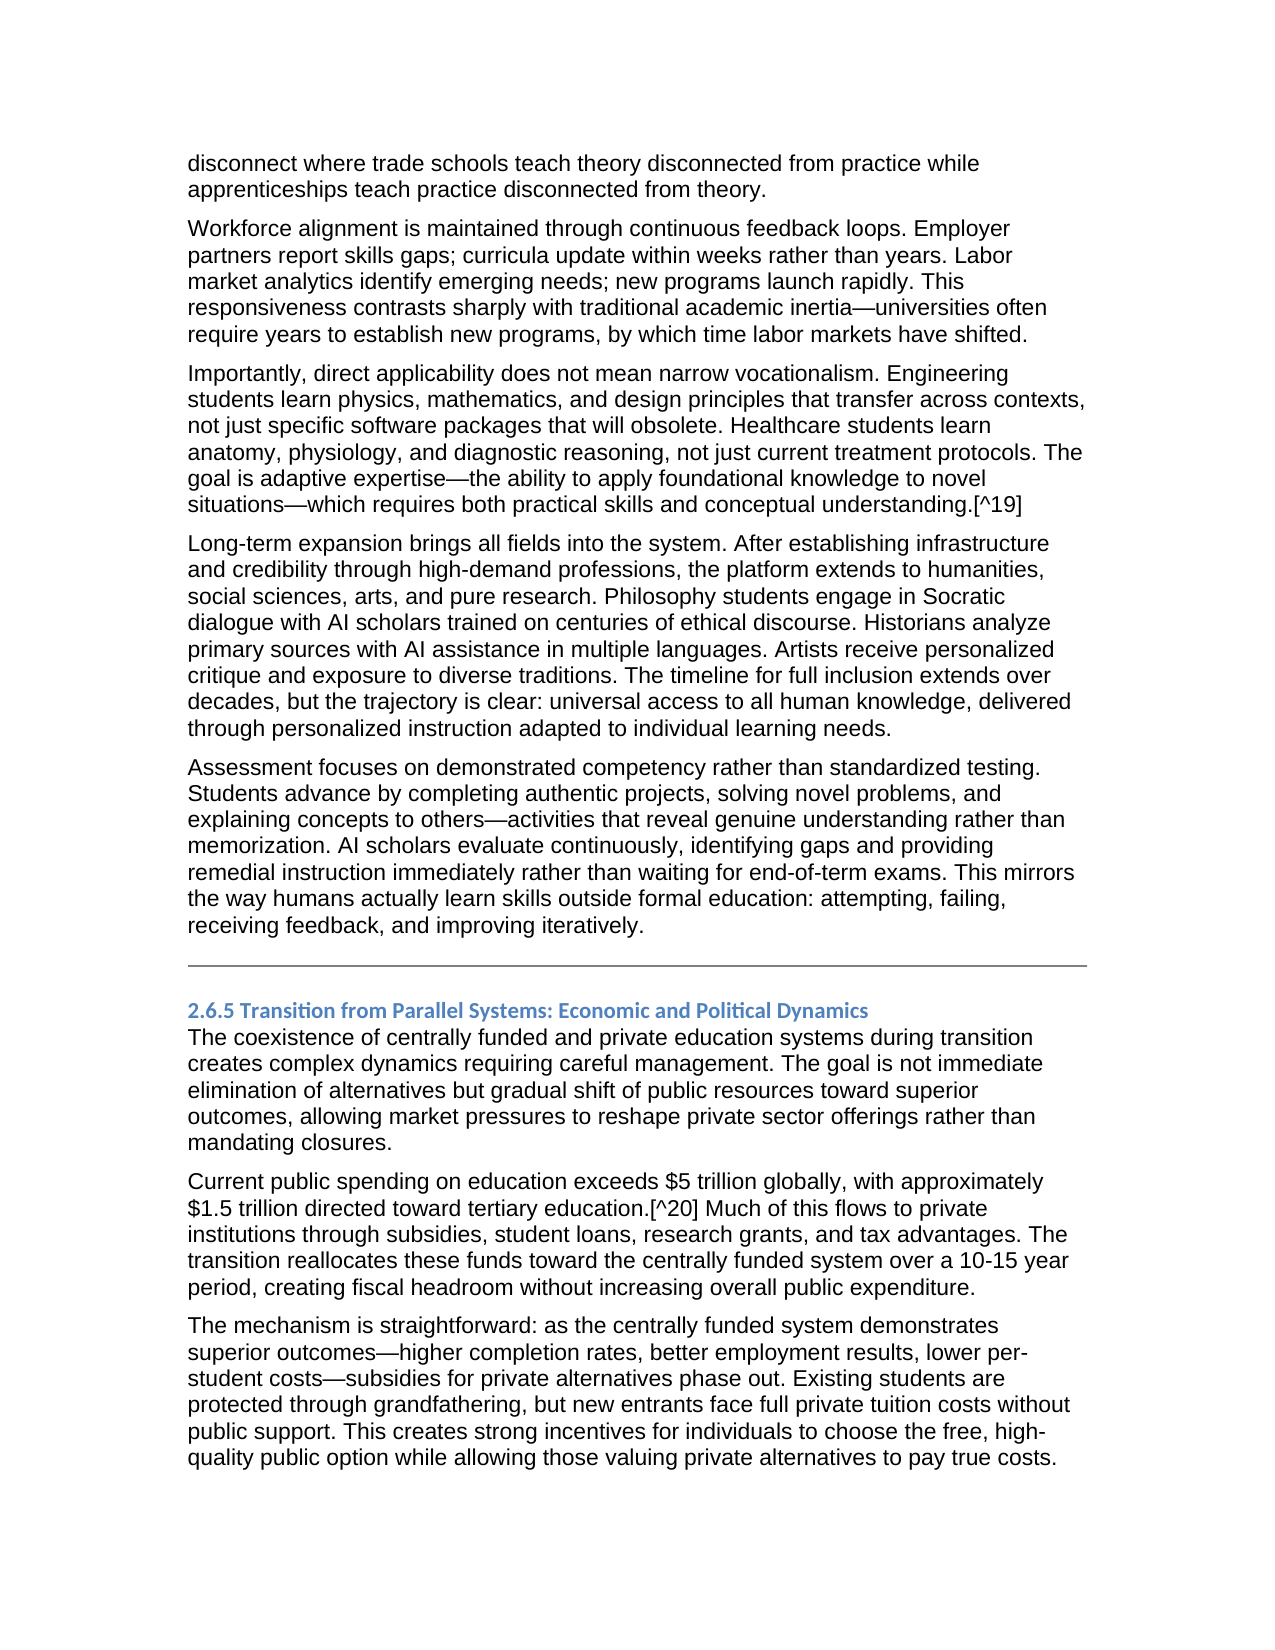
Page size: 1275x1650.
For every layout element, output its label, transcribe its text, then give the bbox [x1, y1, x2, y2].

text Assessment focuses on demonstrated competency rather than standardized testing. Students advance by completing authentic projects, solving novel problems, and explaining concepts to others—activities that reveal genuine understanding rather than memorization. AI scholars evaluate continuously, identifying gaps and providing remedial instruction immediately rather than waiting for end-of-term exams. This mirrors the way humans actually learn skills outside formal education: attempting, failing, receiving feedback, and improving iteratively. [187, 753, 1087, 938]
text Current public spending on education exceeds $5 trillion globally, with approximately $1.5 trillion directed toward tertiary education.[^20] Much of this flows to private institutions through subsidies, student loans, research grants, and tax advantages. The transition reallocates these funds toward the centrally funded system over a 10-15 year period, creating fiscal headroom without increasing overall public expenditure. [187, 1168, 1087, 1300]
text The mechanism is straightforward: as the centrally funded system demonstrates superior outcomes—higher completion rates, better employment results, lower per-student costs—subsidies for private alternatives phase out. Existing students are protected through grandfathering, but new entrants face full private tuition costs without public support. This creates strong incentives for individuals to choose the free, high-quality public option while allowing those valuing private alternatives to pay true costs. [187, 1312, 1087, 1471]
text Long-term expansion brings all fields into the system. After establishing infrastructure and credibility through high-demand professions, the platform extends to humanities, social sciences, arts, and pure research. Philosophy students engage in Socratic dialogue with AI scholars trained on centuries of ethical discourse. Historians analyze primary sources with AI assistance in multiple languages. Artists receive personalized critique and exposure to diverse traditions. The timeline for full inclusion extends over decades, but the trajectory is clear: universal access to all human knowledge, delivered through personalized instruction adapted to individual learning needs. [187, 530, 1087, 741]
subtitle 2.6.5 Transition from Parallel Systems: Economic and Political Dynamics [187, 996, 1087, 1024]
text The coexistence of centrally funded and private education systems during transition creates complex dynamics requiring careful management. The goal is not immediate elimination of alternatives but gradual shift of public resources toward superior outcomes, allowing market pressures to reshape private sector offerings rather than mandating closures. [187, 1024, 1087, 1156]
text Workforce alignment is maintained through continuous feedback loops. Employer partners report skills gaps; curricula update within weeks rather than years. Labor market analytics identify emerging needs; new programs launch rapidly. This responsiveness contrasts sharply with traditional academic inertia—universities often require years to establish new programs, by which time labor markets have shifted. [187, 215, 1087, 347]
text disconnect where trade schools teach theory disconnected from practice while apprenticeships teach practice disconnected from theory. [187, 150, 1087, 203]
text Importantly, direct applicability does not mean narrow vocationalism. Engineering students learn physics, mathematics, and design principles that transfer across contexts, not just specific software packages that will obsolete. Healthcare students learn anatomy, physiology, and diagnostic reasoning, not just current treatment protocols. The goal is adaptive expertise—the ability to apply foundational knowledge to novel situations—which requires both practical skills and conceptual understanding.[^19] [187, 359, 1087, 518]
